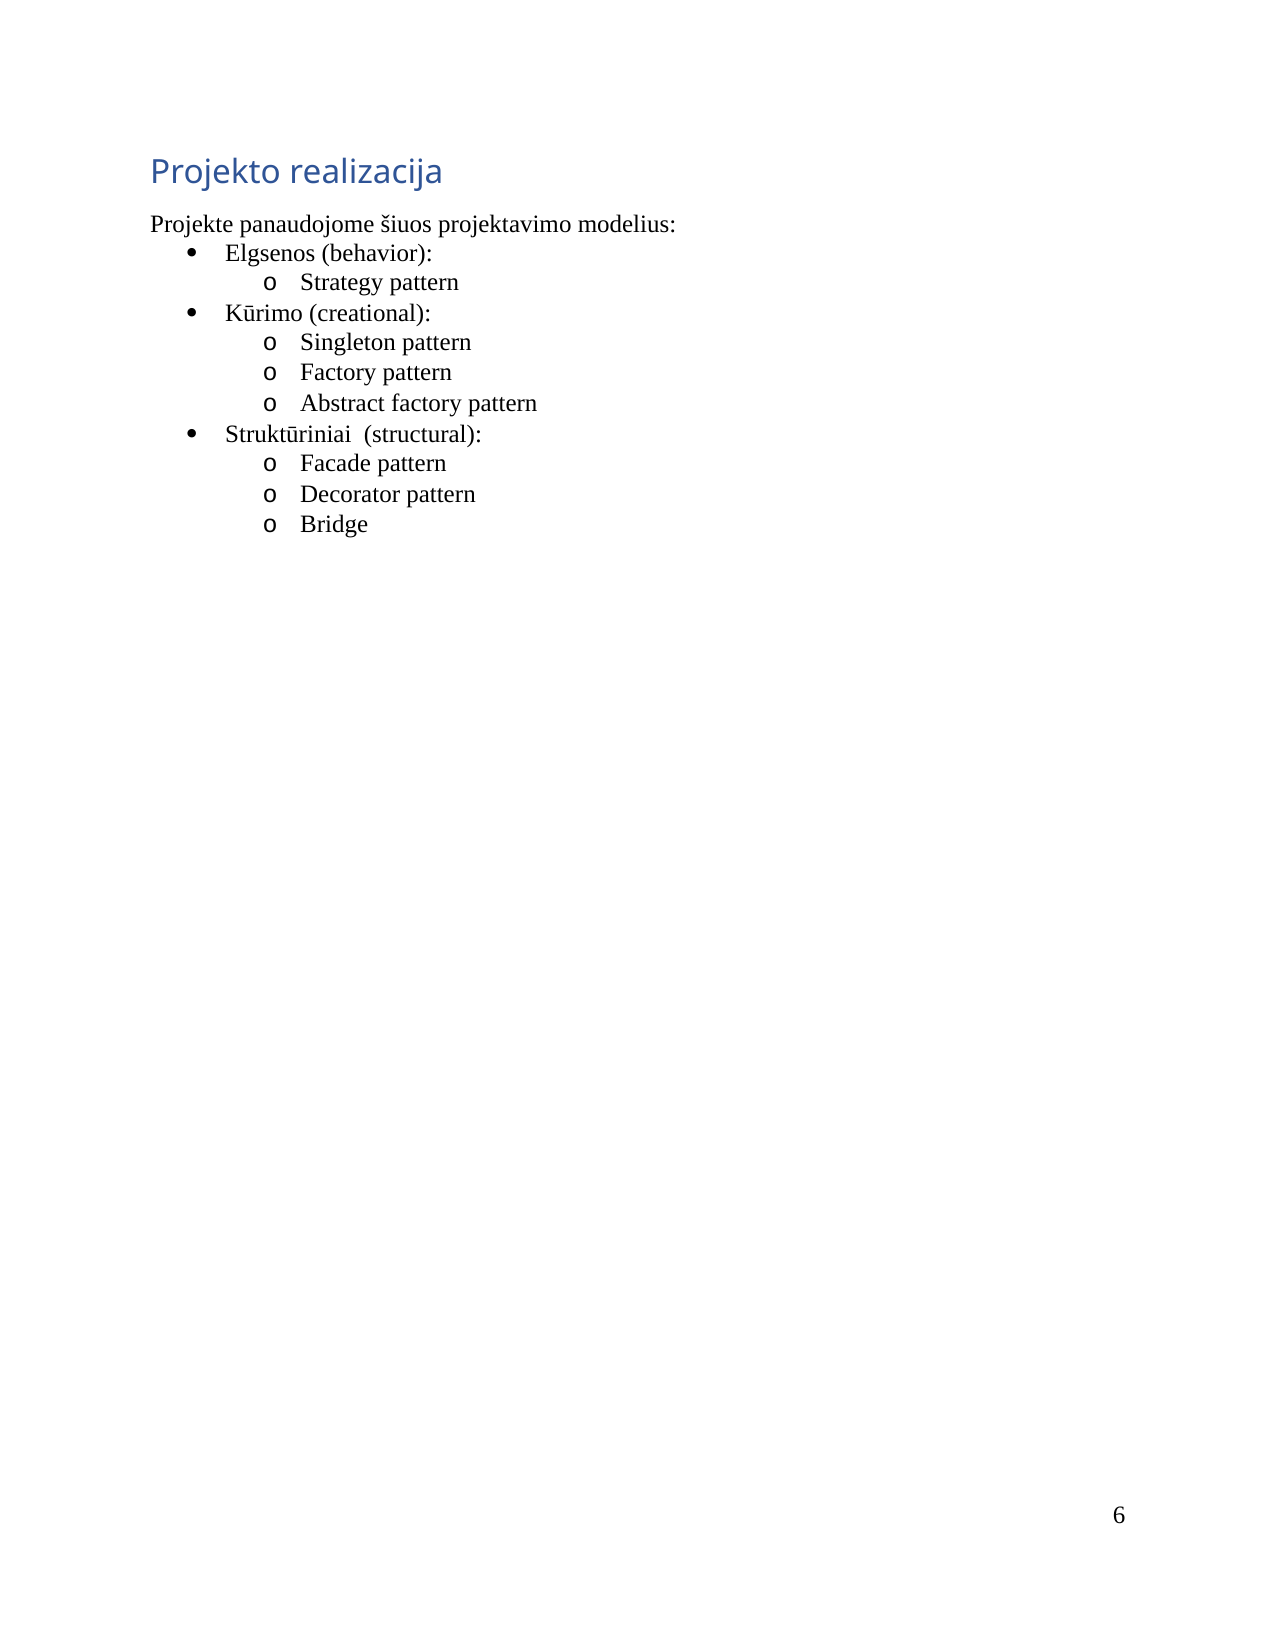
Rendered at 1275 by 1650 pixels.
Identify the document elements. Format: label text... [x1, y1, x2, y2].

subtitle Projekto realizacija [150, 147, 1125, 193]
list Factory pattern [262, 357, 1125, 388]
text Projekte panaudojome šiuos projektavimo modelius: [150, 209, 1125, 238]
list Bridge [262, 509, 1125, 540]
list Facade pattern [262, 448, 1125, 479]
list Strategy pattern [262, 267, 1125, 298]
list Struktūriniai (structural): [187, 419, 1125, 448]
list Abstract factory pattern [262, 388, 1125, 419]
list Elgsenos (behavior): [187, 238, 1125, 267]
list Singleton pattern [262, 327, 1125, 357]
list Decorator pattern [262, 479, 1125, 509]
list Kūrimo (creational): [187, 298, 1125, 327]
